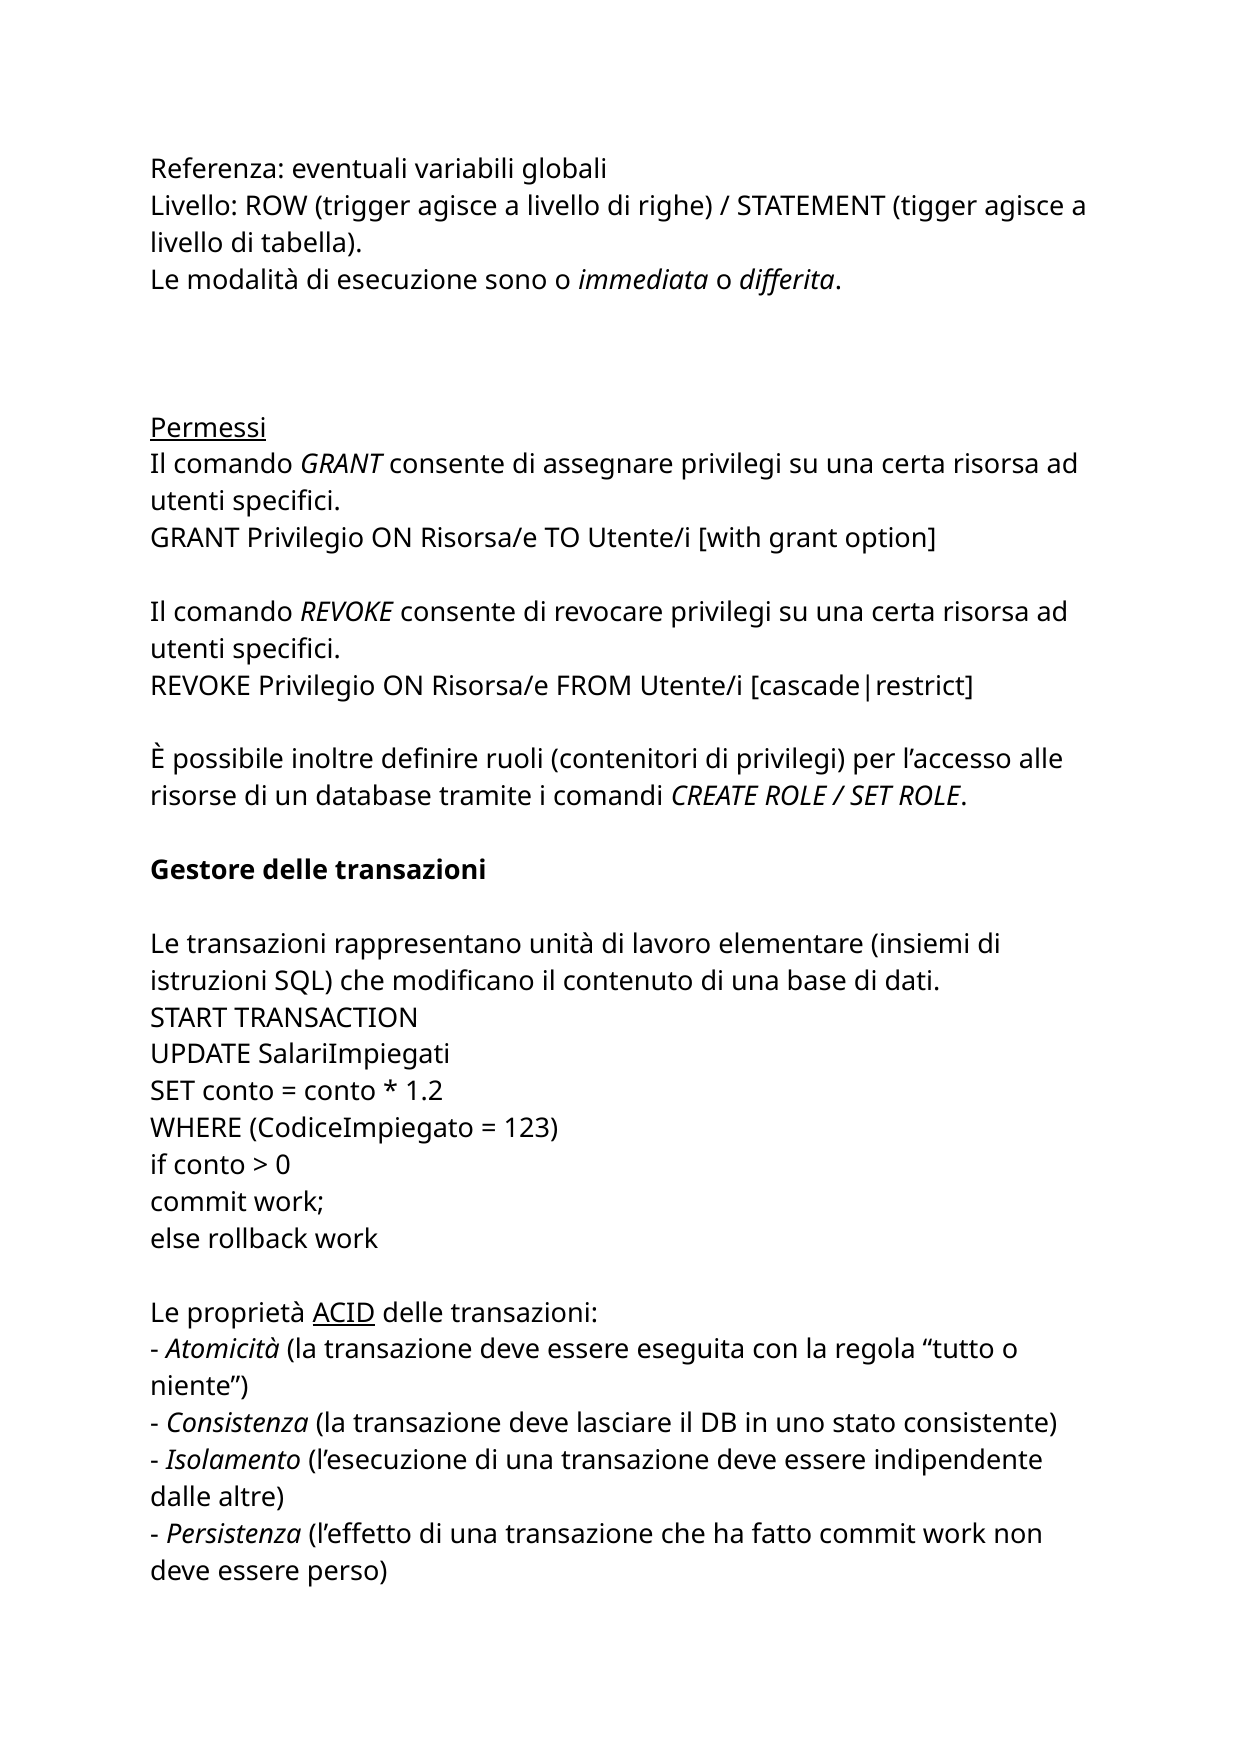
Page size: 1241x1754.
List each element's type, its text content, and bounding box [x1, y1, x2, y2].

text SET conto = conto * 1.2 [150, 1072, 1090, 1109]
text Le modalità di esecuzione sono o immediata o differita. [150, 261, 1090, 297]
text commit work; [150, 1182, 1090, 1219]
text GRANT Privilegio ON Risorsa/e TO Utente/i [with grant option] [150, 519, 1090, 556]
text - Consistenza (la transazione deve lasciare il DB in uno stato consistente) [150, 1404, 1090, 1441]
text Livello: ROW (trigger agisce a livello di righe) / STATEMENT (tigger agisce a livello di tabella). [150, 187, 1090, 261]
text Le proprietà ACID delle transazioni: [150, 1293, 1090, 1330]
text UPDATE SalariImpiegati [150, 1035, 1090, 1072]
text Permessi [150, 408, 1090, 445]
text REVOKE Privilegio ON Risorsa/e FROM Utente/i [cascade|restrict] [150, 666, 1090, 703]
text - Atomicità (la transazione deve essere eseguita con la regola “tutto o niente”) [150, 1330, 1090, 1404]
text if conto > 0 [150, 1146, 1090, 1182]
text WHERE (CodiceImpiegato = 123) [150, 1109, 1090, 1146]
text START TRANSACTION [150, 998, 1090, 1035]
text Gestore delle transazioni [150, 851, 1090, 887]
text Le transazioni rappresentano unità di lavoro elementare (insiemi di istruzioni SQL) che modificano il contenuto di una base di dati. [150, 924, 1090, 998]
text else rollback work [150, 1219, 1090, 1256]
text - Isolamento (l’esecuzione di una transazione deve essere indipendente dalle altre) [150, 1441, 1090, 1514]
text Il comando REVOKE consente di revocare privilegi su una certa risorsa ad utenti specifici. [150, 592, 1090, 666]
text È possibile inoltre definire ruoli (contenitori di privilegi) per l’accesso alle risorse di un database tramite i comandi CREATE ROLE / SET ROLE. [150, 740, 1090, 814]
text Referenza: eventuali variabili globali [150, 150, 1090, 187]
text Il comando GRANT consente di assegnare privilegi su una certa risorsa ad utenti specifici. [150, 445, 1090, 519]
text - Persistenza (l’effetto di una transazione che ha fatto commit work non deve essere perso) [150, 1514, 1090, 1588]
